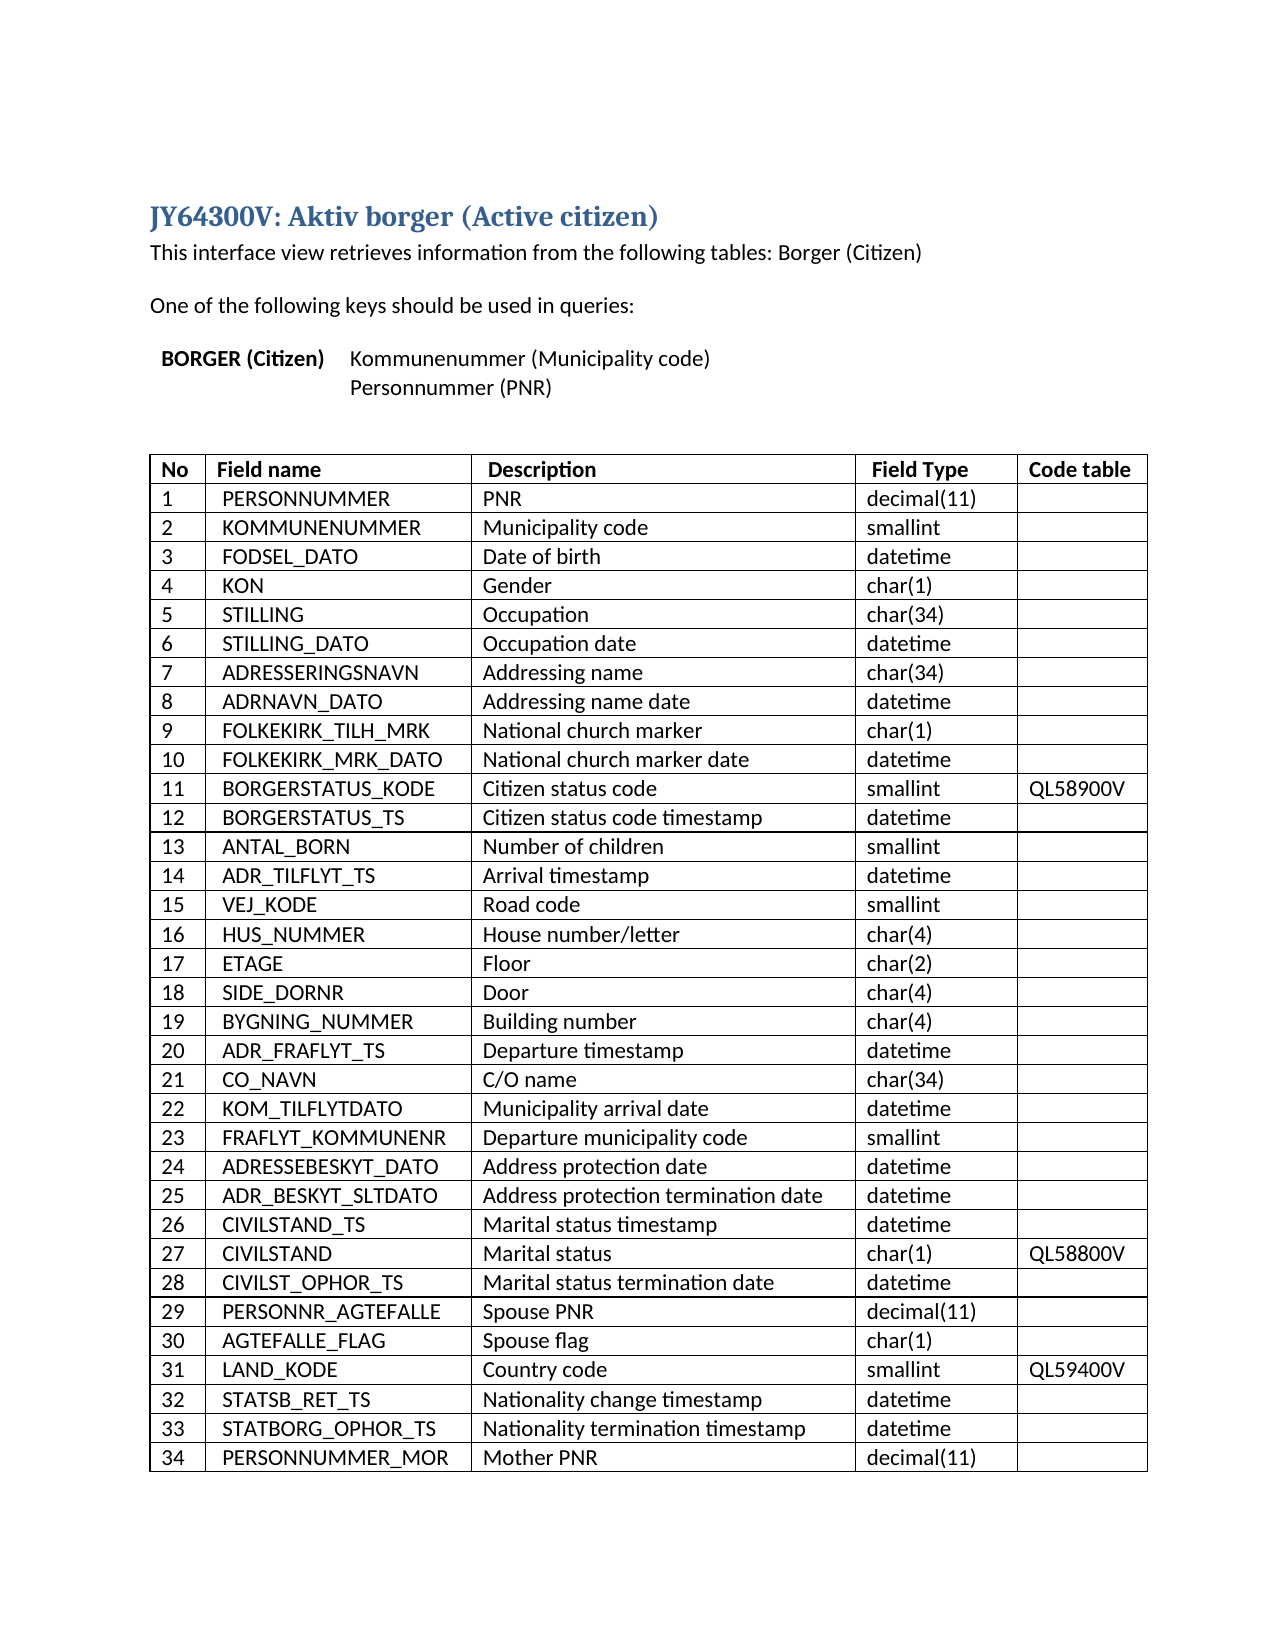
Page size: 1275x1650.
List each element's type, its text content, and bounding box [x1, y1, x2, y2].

table_cell [1018, 1152, 1147, 1180]
table_cell KOM_TILFLYTDATO [206, 1094, 471, 1122]
table_cell Nationality termination timestamp [472, 1414, 855, 1442]
table_cell Road code [472, 891, 855, 919]
table_cell [1018, 745, 1147, 773]
table_cell Mother PNR [472, 1443, 855, 1471]
table_cell char(4) [856, 978, 1017, 1006]
table_cell char(1) [856, 571, 1017, 599]
table_cell Citizen status code timestamp [472, 804, 855, 831]
table_cell Municipality arrival date [472, 1094, 855, 1122]
table_cell ETAGE [206, 949, 471, 977]
table_cell 29 [151, 1298, 205, 1326]
table_cell 17 [151, 949, 205, 977]
table_cell 2 [151, 513, 205, 541]
table_cell 28 [151, 1269, 205, 1296]
table_cell ADR_TILFLYT_TS [206, 862, 471, 889]
table_cell [1018, 1269, 1147, 1296]
table_cell KOMMUNENUMMER [206, 513, 471, 541]
table_cell [1018, 891, 1147, 919]
table_header BORGER (Citizen) [150, 345, 338, 373]
table_cell AGTEFALLE_FLAG [206, 1327, 471, 1354]
table_cell char(1) [856, 1327, 1017, 1354]
table_cell 31 [151, 1356, 205, 1384]
table_cell 14 [151, 862, 205, 889]
table_cell 7 [151, 658, 205, 686]
table_cell [1018, 1414, 1147, 1442]
table_header Kommunenummer (Municipality code) [339, 345, 781, 373]
table_cell CIVILSTAND [206, 1239, 471, 1267]
table_cell char(34) [856, 658, 1017, 686]
table_cell datetime [856, 1152, 1017, 1180]
table_cell BORGERSTATUS_TS [206, 804, 471, 831]
table_cell [1018, 1181, 1147, 1209]
table_cell [1018, 629, 1147, 657]
table_cell Address protection termination date [472, 1181, 855, 1209]
table_cell datetime [856, 804, 1017, 831]
table_cell FOLKEKIRK_TILH_MRK [206, 716, 471, 744]
table_cell char(4) [856, 920, 1017, 948]
table_cell Addressing name date [472, 687, 855, 715]
table_cell Marital status [472, 1239, 855, 1267]
table_cell datetime [856, 629, 1017, 657]
table_cell PERSONNUMMER [206, 484, 471, 512]
table_cell ANTAL_BORN [206, 833, 471, 861]
table_cell decimal(11) [856, 1298, 1017, 1326]
table_cell [1018, 716, 1147, 744]
table_cell [1018, 600, 1147, 628]
table_cell 15 [151, 891, 205, 919]
table_cell Number of children [472, 833, 855, 861]
table_cell [1018, 1385, 1147, 1413]
table_cell [1018, 687, 1147, 715]
table_cell Country code [472, 1356, 855, 1384]
table_cell 21 [151, 1065, 205, 1093]
table_cell datetime [856, 1385, 1017, 1413]
table_cell CO_NAVN [206, 1065, 471, 1093]
table_cell Marital status timestamp [472, 1210, 855, 1238]
table_cell char(34) [856, 600, 1017, 628]
table_cell smallint [856, 774, 1017, 802]
table_cell [1018, 920, 1147, 948]
table_cell [1018, 949, 1147, 977]
table_cell [1018, 1094, 1147, 1122]
table_cell 23 [151, 1123, 205, 1151]
table_cell Date of birth [472, 542, 855, 570]
table_cell 30 [151, 1327, 205, 1354]
table_cell 22 [151, 1094, 205, 1122]
table_cell Spouse PNR [472, 1298, 855, 1326]
table_cell datetime [856, 1269, 1017, 1296]
table_cell Address protection date [472, 1152, 855, 1180]
table_cell Building number [472, 1007, 855, 1035]
table_cell VEJ_KODE [206, 891, 471, 919]
table_cell char(34) [856, 1065, 1017, 1093]
table_cell 1 [151, 484, 205, 512]
table_cell 24 [151, 1152, 205, 1180]
table_cell ADRNAVN_DATO [206, 687, 471, 715]
table_cell Marital status termination date [472, 1269, 855, 1296]
table_cell Departure timestamp [472, 1036, 855, 1064]
table_cell PERSONNR_AGTEFALLE [206, 1298, 471, 1326]
table_cell 16 [151, 920, 205, 948]
table_cell [1018, 1298, 1147, 1326]
table_cell Floor [472, 949, 855, 977]
table_cell STILLING_DATO [206, 629, 471, 657]
text This interface view retrieves information from the following tables: Borger (Citizen) [150, 238, 1125, 267]
table_cell smallint [856, 1356, 1017, 1384]
table_cell Personnummer (PNR) [339, 373, 781, 401]
table_header Code table [1018, 455, 1147, 483]
table_cell QL58800V [1018, 1239, 1147, 1267]
table_cell char(4) [856, 1007, 1017, 1035]
table_cell Departure municipality code [472, 1123, 855, 1151]
table_cell Door [472, 978, 855, 1006]
table_cell ADR_BESKYT_SLTDATO [206, 1181, 471, 1209]
table_cell datetime [856, 1181, 1017, 1209]
table_cell char(1) [856, 1239, 1017, 1267]
table_cell BORGERSTATUS_KODE [206, 774, 471, 802]
table_cell datetime [856, 745, 1017, 773]
table_cell ADRESSERINGSNAVN [206, 658, 471, 686]
table_cell 18 [151, 978, 205, 1006]
table_cell [1018, 1036, 1147, 1064]
table_cell Spouse flag [472, 1327, 855, 1354]
table_cell datetime [856, 542, 1017, 570]
table_cell 34 [151, 1443, 205, 1471]
table_cell [1018, 978, 1147, 1006]
table_cell smallint [856, 891, 1017, 919]
table_header Field Type [856, 455, 1017, 483]
table_cell Occupation [472, 600, 855, 628]
table_cell datetime [856, 1094, 1017, 1122]
table_cell [1018, 1123, 1147, 1151]
table_cell 10 [151, 745, 205, 773]
table_cell 6 [151, 629, 205, 657]
table_cell ADR_FRAFLYT_TS [206, 1036, 471, 1064]
table_cell 19 [151, 1007, 205, 1035]
table_cell CIVILSTAND_TS [206, 1210, 471, 1238]
table_cell [1018, 571, 1147, 599]
table_cell [1018, 484, 1147, 512]
table_cell 20 [151, 1036, 205, 1064]
table_cell ADRESSEBESKYT_DATO [206, 1152, 471, 1180]
table_cell datetime [856, 687, 1017, 715]
table_cell QL58900V [1018, 774, 1147, 802]
table_cell [1018, 1443, 1147, 1471]
table_cell STATSB_RET_TS [206, 1385, 471, 1413]
table_cell 5 [151, 600, 205, 628]
table_header Description [472, 455, 855, 483]
table_cell datetime [856, 1210, 1017, 1238]
table_cell decimal(11) [856, 484, 1017, 512]
table_cell smallint [856, 513, 1017, 541]
table_cell [1018, 833, 1147, 861]
table_cell char(2) [856, 949, 1017, 977]
table_cell CIVILST_OPHOR_TS [206, 1269, 471, 1296]
table_cell [1018, 1065, 1147, 1093]
table_cell 25 [151, 1181, 205, 1209]
table_cell Occupation date [472, 629, 855, 657]
table_cell PNR [472, 484, 855, 512]
table_cell Gender [472, 571, 855, 599]
table_cell PERSONNUMMER_MOR [206, 1443, 471, 1471]
table_cell LAND_KODE [206, 1356, 471, 1384]
table_cell FRAFLYT_KOMMUNENR [206, 1123, 471, 1151]
table_cell C/O name [472, 1065, 855, 1093]
table_cell 27 [151, 1239, 205, 1267]
table_cell STILLING [206, 600, 471, 628]
table_cell KON [206, 571, 471, 599]
table_cell [1018, 862, 1147, 889]
table_cell [1018, 1007, 1147, 1035]
table_cell [1018, 658, 1147, 686]
table_header No [151, 455, 205, 483]
text One of the following keys should be used in queries: [150, 292, 1125, 319]
table_cell Arrival timestamp [472, 862, 855, 889]
table_cell [1018, 1327, 1147, 1354]
table_cell smallint [856, 833, 1017, 861]
table_cell Municipality code [472, 513, 855, 541]
table_cell HUS_NUMMER [206, 920, 471, 948]
table_cell National church marker [472, 716, 855, 744]
table_cell char(1) [856, 716, 1017, 744]
table_cell BYGNING_NUMMER [206, 1007, 471, 1035]
table_cell FOLKEKIRK_MRK_DATO [206, 745, 471, 773]
table_cell 26 [151, 1210, 205, 1238]
table_cell decimal(11) [856, 1443, 1017, 1471]
table_cell House number/letter [472, 920, 855, 948]
table_cell [1018, 513, 1147, 541]
table_cell smallint [856, 1123, 1017, 1151]
table_cell 4 [151, 571, 205, 599]
table_cell 12 [151, 804, 205, 831]
table_cell QL59400V [1018, 1356, 1147, 1384]
table_cell National church marker date [472, 745, 855, 773]
table_cell STATBORG_OPHOR_TS [206, 1414, 471, 1442]
table_cell [1018, 804, 1147, 831]
table_cell 32 [151, 1385, 205, 1413]
table_cell SIDE_DORNR [206, 978, 471, 1006]
table_cell Nationality change timestamp [472, 1385, 855, 1413]
table_cell [1018, 1210, 1147, 1238]
table_cell [1018, 542, 1147, 570]
table_cell Addressing name [472, 658, 855, 686]
table_cell datetime [856, 1414, 1017, 1442]
table_cell [150, 373, 338, 401]
table_cell datetime [856, 862, 1017, 889]
table_cell FODSEL_DATO [206, 542, 471, 570]
table_cell Citizen status code [472, 774, 855, 802]
table_cell datetime [856, 1036, 1017, 1064]
table_cell 33 [151, 1414, 205, 1442]
table_cell 9 [151, 716, 205, 744]
table_cell 11 [151, 774, 205, 802]
table_cell 8 [151, 687, 205, 715]
subtitle JY64300V: Aktiv borger (Active citizen) [150, 200, 1125, 233]
table_cell 3 [151, 542, 205, 570]
table_cell 13 [151, 833, 205, 861]
table_header Field name [206, 455, 471, 483]
